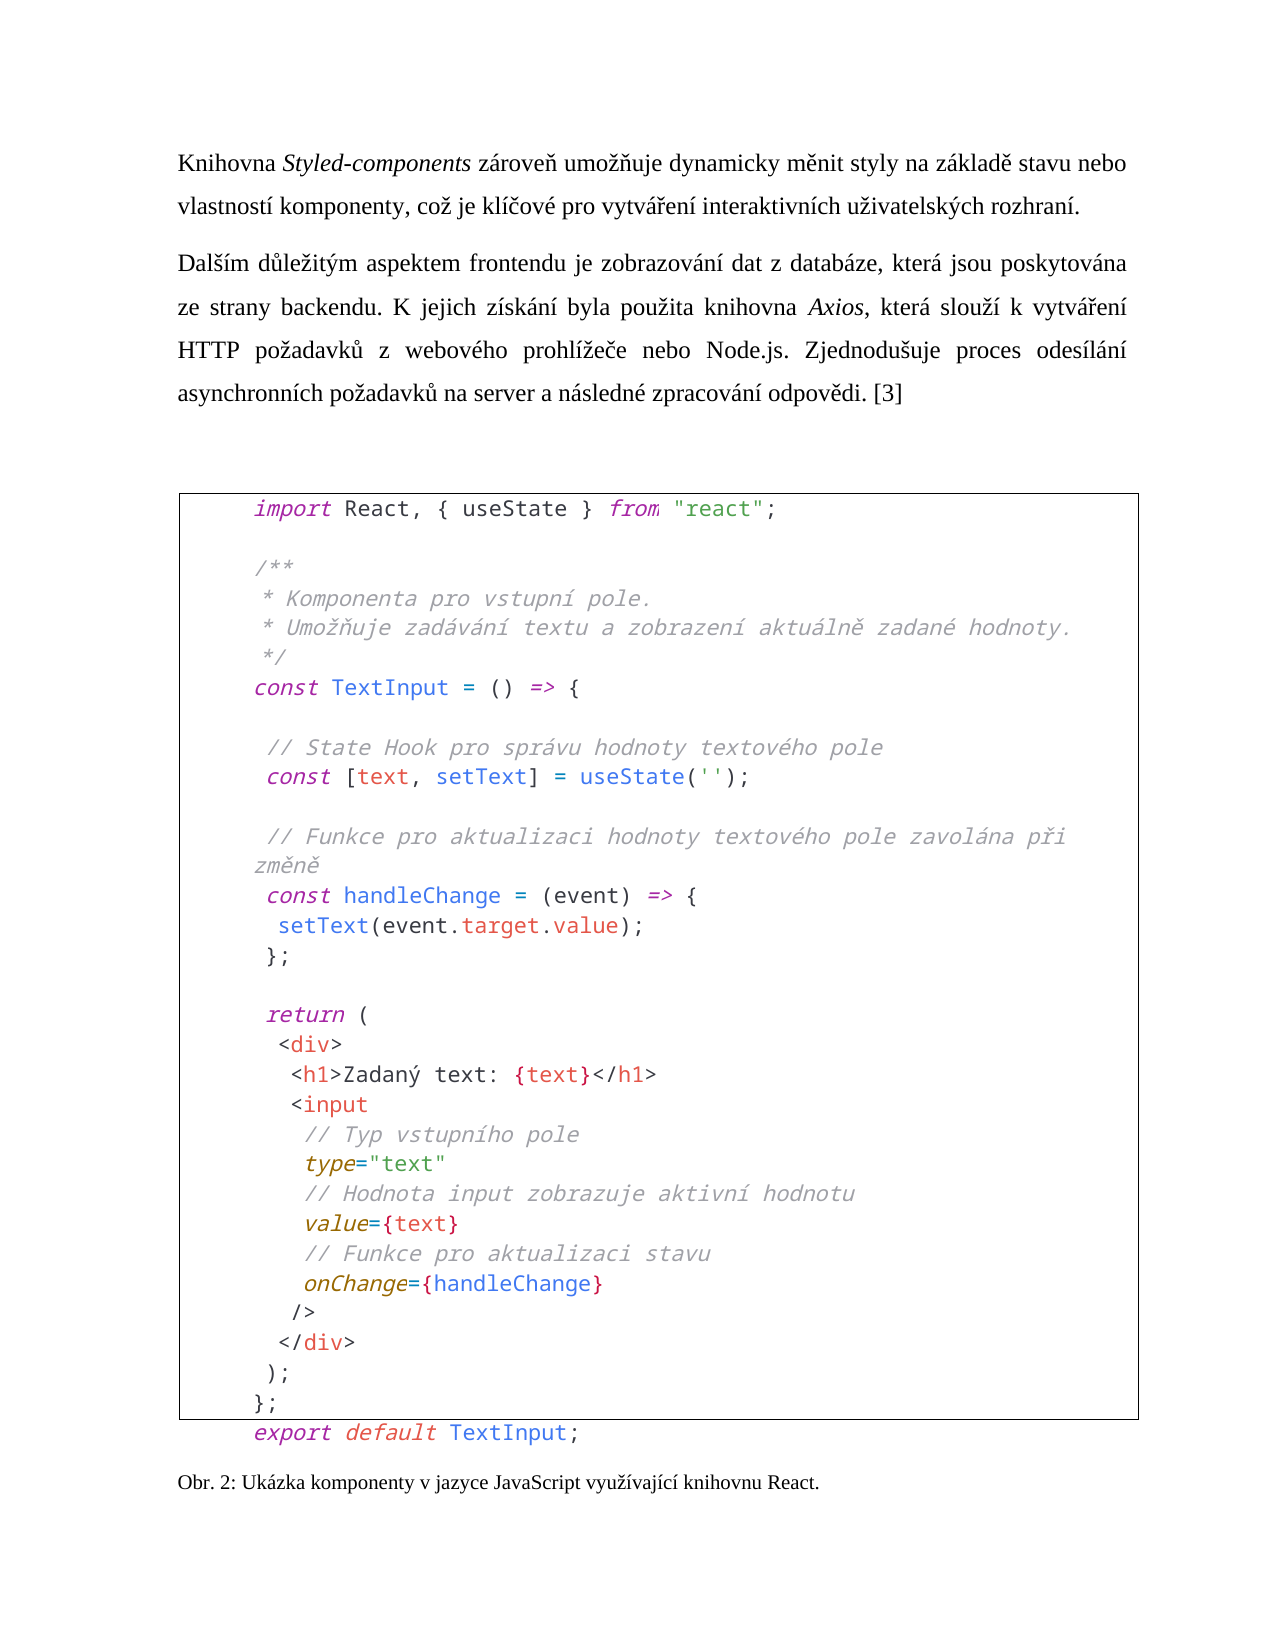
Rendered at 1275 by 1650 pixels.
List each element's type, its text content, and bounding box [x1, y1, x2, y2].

text <h1>Zadaný text: {text}</h1> [252, 1059, 1127, 1089]
text // Hodnota input zobrazuje aktivní hodnotu [252, 1178, 1127, 1208]
text */ [252, 642, 1127, 672]
text Dalším důležitým aspektem frontendu je zobrazování dat z databáze, která jsou poskytována ze strany backendu. K jejich získání byla použita knihovna Axios, která slouží k vytváření HTTP požadavků z webového prohlížeče nebo Node.js. Zjednodušuje proces odesílání asynchronních požadavků na server a následné zpracování odpovědi. [3] [177, 248, 1127, 407]
text // Funkce pro aktualizaci stavu [252, 1238, 1127, 1267]
text Knihovna Styled-components zároveň umožňuje dynamicky měnit styly na základě stavu nebo vlastností komponenty, což je klíčové pro vytváření interaktivních uživatelských rozhraní. [177, 148, 1127, 219]
text return ( [252, 999, 1127, 1029]
text // Funkce pro aktualizaci hodnoty textového pole zavolána při změně [252, 821, 1127, 880]
text * Komponenta pro vstupní pole. [252, 582, 1127, 612]
text onChange={handleChange} [252, 1267, 1127, 1297]
text <div> [252, 1029, 1127, 1059]
text const [text, setText] = useState(''); [252, 761, 1127, 791]
text setText(event.target.value); [252, 910, 1127, 940]
text ); [252, 1357, 1127, 1387]
text // Typ vstupního pole [252, 1118, 1127, 1148]
text Obr. 2: Ukázka komponenty v jazyce JavaScript využívající knihovnu React. [177, 1470, 1127, 1494]
text }; [252, 940, 1127, 970]
text type="text" [252, 1148, 1127, 1178]
text const handleChange = (event) => { [252, 880, 1127, 910]
text * Umožňuje zadávání textu a zobrazení aktuálně zadané hodnoty. [252, 612, 1127, 642]
text // State Hook pro správu hodnoty textového pole [252, 731, 1127, 761]
text /> [252, 1297, 1127, 1327]
text <input [252, 1089, 1127, 1118]
text /** [252, 553, 1127, 582]
text }; [252, 1387, 1127, 1416]
text import React, { useState } from "react"; [252, 494, 1127, 523]
text const TextInput = () => { [252, 672, 1127, 702]
text export default TextInput; [252, 1420, 1127, 1446]
text </div> [252, 1327, 1127, 1357]
text value={text} [252, 1208, 1127, 1238]
